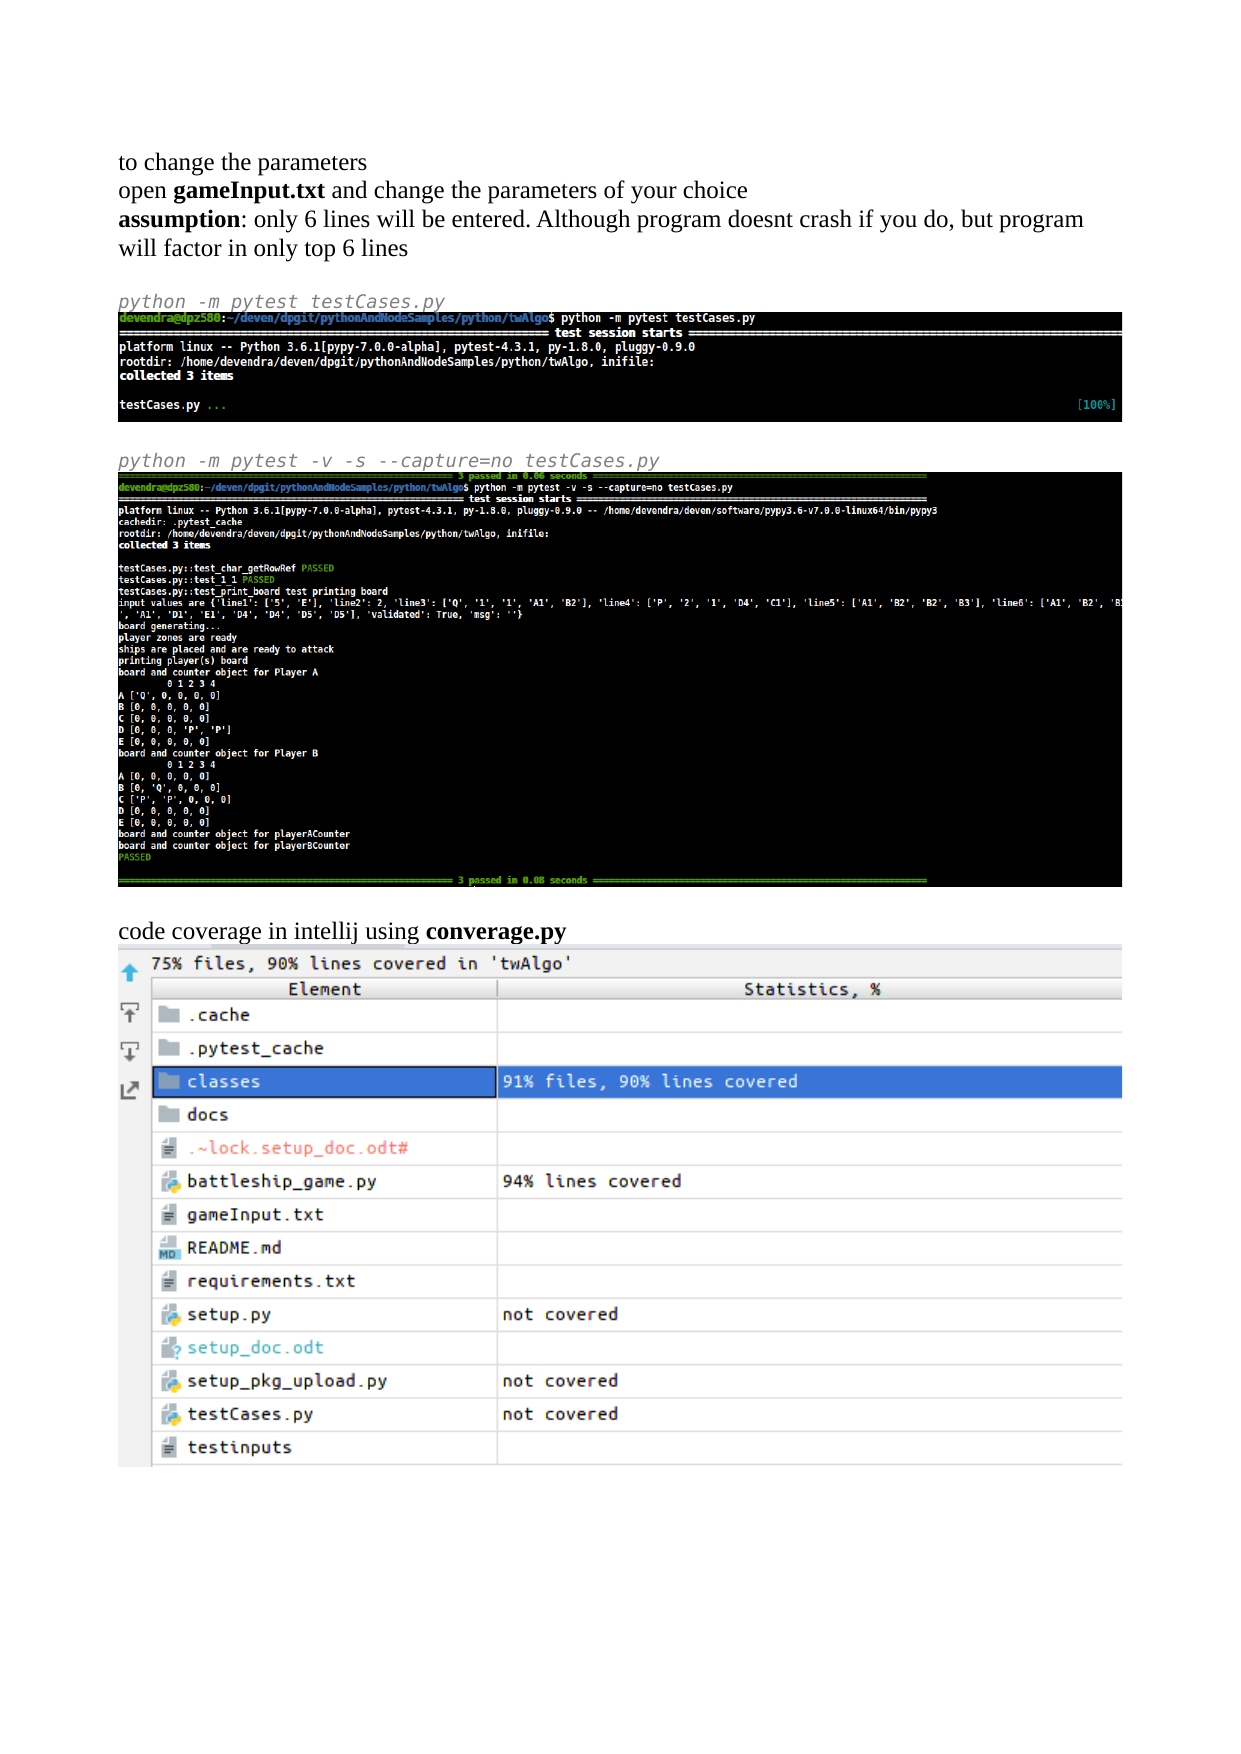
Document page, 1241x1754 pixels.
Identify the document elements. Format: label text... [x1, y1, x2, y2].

picture [118, 472, 1123, 887]
text python -m pytest testCases.py [118, 291, 1122, 312]
text assumption: only 6 lines will be entered. Although program doesnt crash if you do, but program will factor in only top 6 lines [118, 204, 1122, 262]
picture [118, 944, 1123, 1467]
text to change the parameters [118, 147, 1122, 176]
text code coverage in intellij using converage.py [118, 916, 1122, 944]
picture [118, 312, 1123, 422]
text open gameInput.txt and change the parameters of your choice [118, 176, 1122, 204]
text python -m pytest -v -s --capture=no testCases.py [118, 450, 1122, 472]
